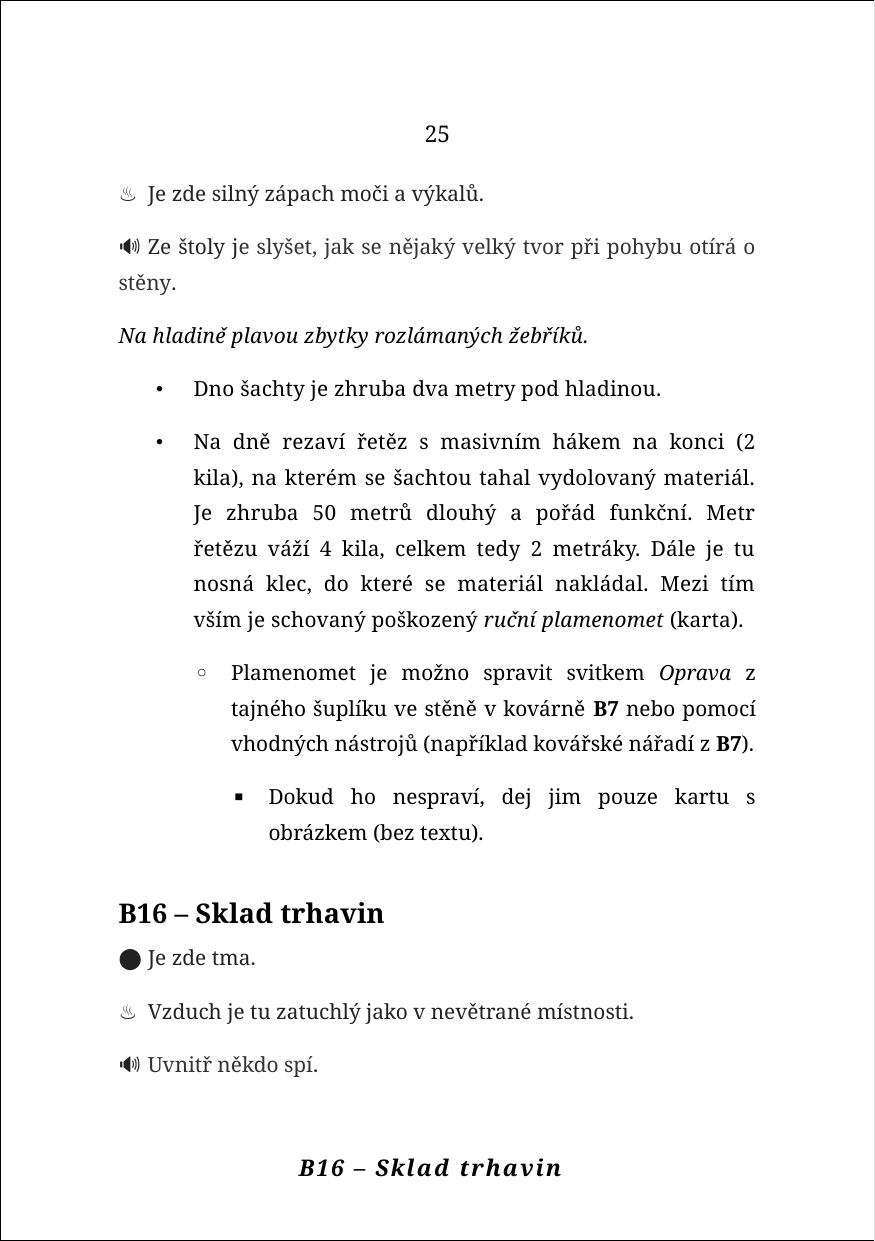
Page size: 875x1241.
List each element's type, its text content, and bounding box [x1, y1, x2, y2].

list Na dně rezaví řetěz s masivním hákem na konci (2 kila), na kterém se šachtou tahal vydolovaný materiál. Je zhruba 50 metrů dlouhý a pořád funkční. Metr řetězu váží 4 kila, celkem tedy 2 metráky. Dále je tu nosná klec, do které se materiál nakládal. Mezi tím vším je schovaný poškozený ruční plamenomet (karta). [156, 427, 756, 633]
text 🔊 Ze štoly je slyšet, jak se nějaký velký tvor při pohybu otírá o stěny. [118, 232, 756, 296]
list Dokud ho nespraví, dej jim pouze kartu s obrázkem (bez textu). [231, 782, 756, 846]
text Na hladině plavou zbytky rozlámaných žebříků. [118, 321, 756, 349]
text ♨ Je zde silný zápach moči a výkalů. [118, 179, 756, 207]
text 🔊 Uvnitř někdo spí. [118, 1050, 756, 1078]
list Dno šachty je zhruba dva metry pod hladinou. [156, 374, 756, 403]
text ♨ Vzduch je tu zatuchlý jako v nevětrané místnosti. [118, 997, 756, 1025]
list Plamenomet je možno spravit svitkem Oprava z tajného šuplíku ve stěně v kovárně B7 nebo pomocí vhodných nástrojů (například kovářské nářadí z B7). [193, 658, 756, 758]
text ⬤ Je zde tma. [118, 943, 756, 972]
subtitle B16 – Sklad trhavin [118, 895, 756, 932]
